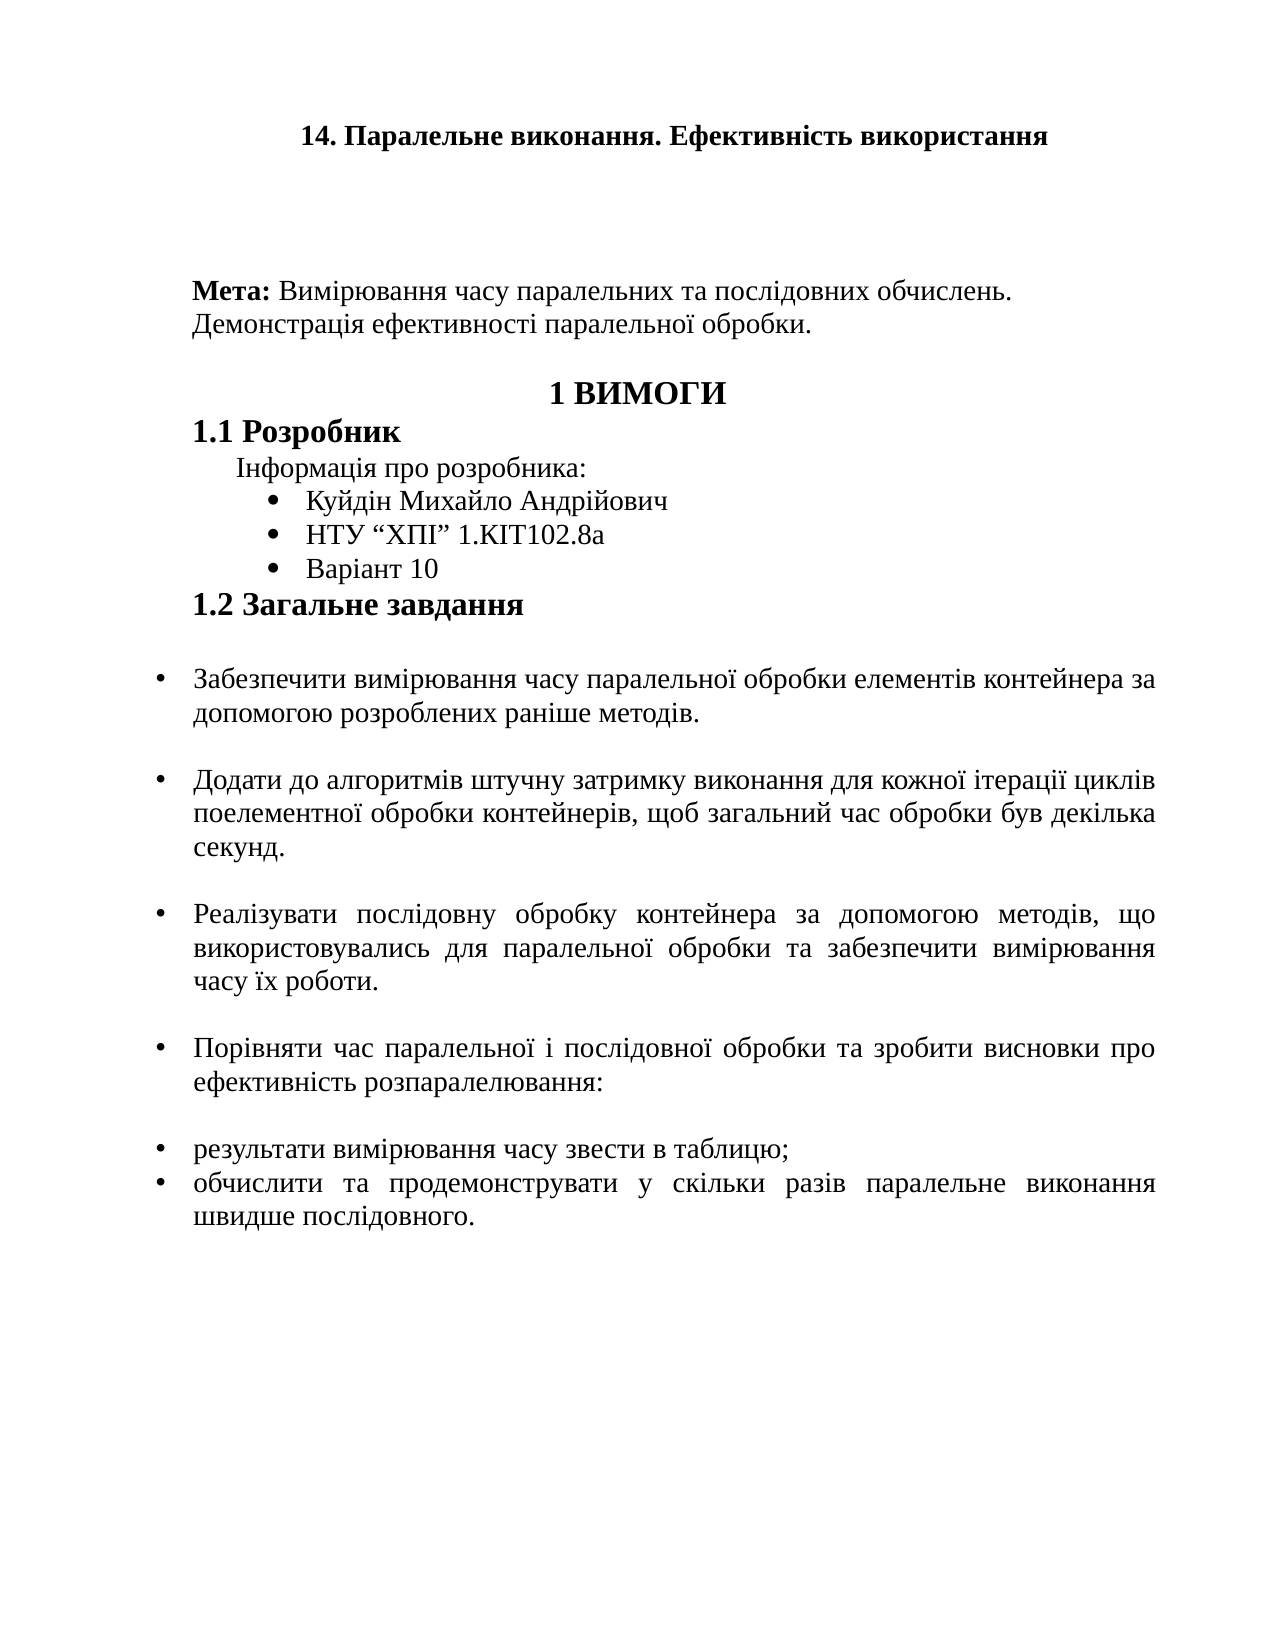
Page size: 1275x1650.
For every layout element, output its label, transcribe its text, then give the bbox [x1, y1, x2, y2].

text 1.1 Розробник [118, 412, 1157, 450]
text 1 ВИМОГИ [118, 340, 1157, 412]
list Реалізувати послідовну обробку контейнера за допомогою методів, що використовувались для паралельної обробки та забезпечити вимірювання часу їх роботи. [156, 896, 1157, 997]
list Куйдiн Михайло Андрiйович [268, 483, 1157, 517]
list НТУ “ХПІ” 1.КІТ102.8а [268, 517, 1157, 551]
list результати вимірювання часу звести в таблицю; [156, 1131, 1157, 1165]
subtitle 14. Паралельне виконання. Ефективність використання [118, 118, 1157, 152]
list Варіант 10 [268, 551, 1157, 584]
text Мета: Вимірювання часу паралельних та послідовних обчислень. [118, 273, 1157, 306]
list Додати до алгоритмів штучну затримку виконання для кожної ітерації циклів поелементної обробки контейнерів, щоб загальний час обробки був декілька секунд. [156, 762, 1157, 863]
list Забезпечити вимірювання часу паралельної обробки елементів контейнера за допомогою розроблених раніше методів. [156, 661, 1157, 728]
text 1.2 Загальне завдання [192, 584, 1157, 623]
text Демонстрація ефективності паралельної обробки. [118, 306, 1157, 340]
list Порівняти час паралельної і послідовної обробки та зробити висновки про ефективність розпаралелювання: [156, 1030, 1157, 1098]
list обчислити та продемонструвати у скільки разів паралельне виконання швидше послідовного. [156, 1165, 1157, 1232]
text Інформація про розробника: [118, 450, 1157, 483]
